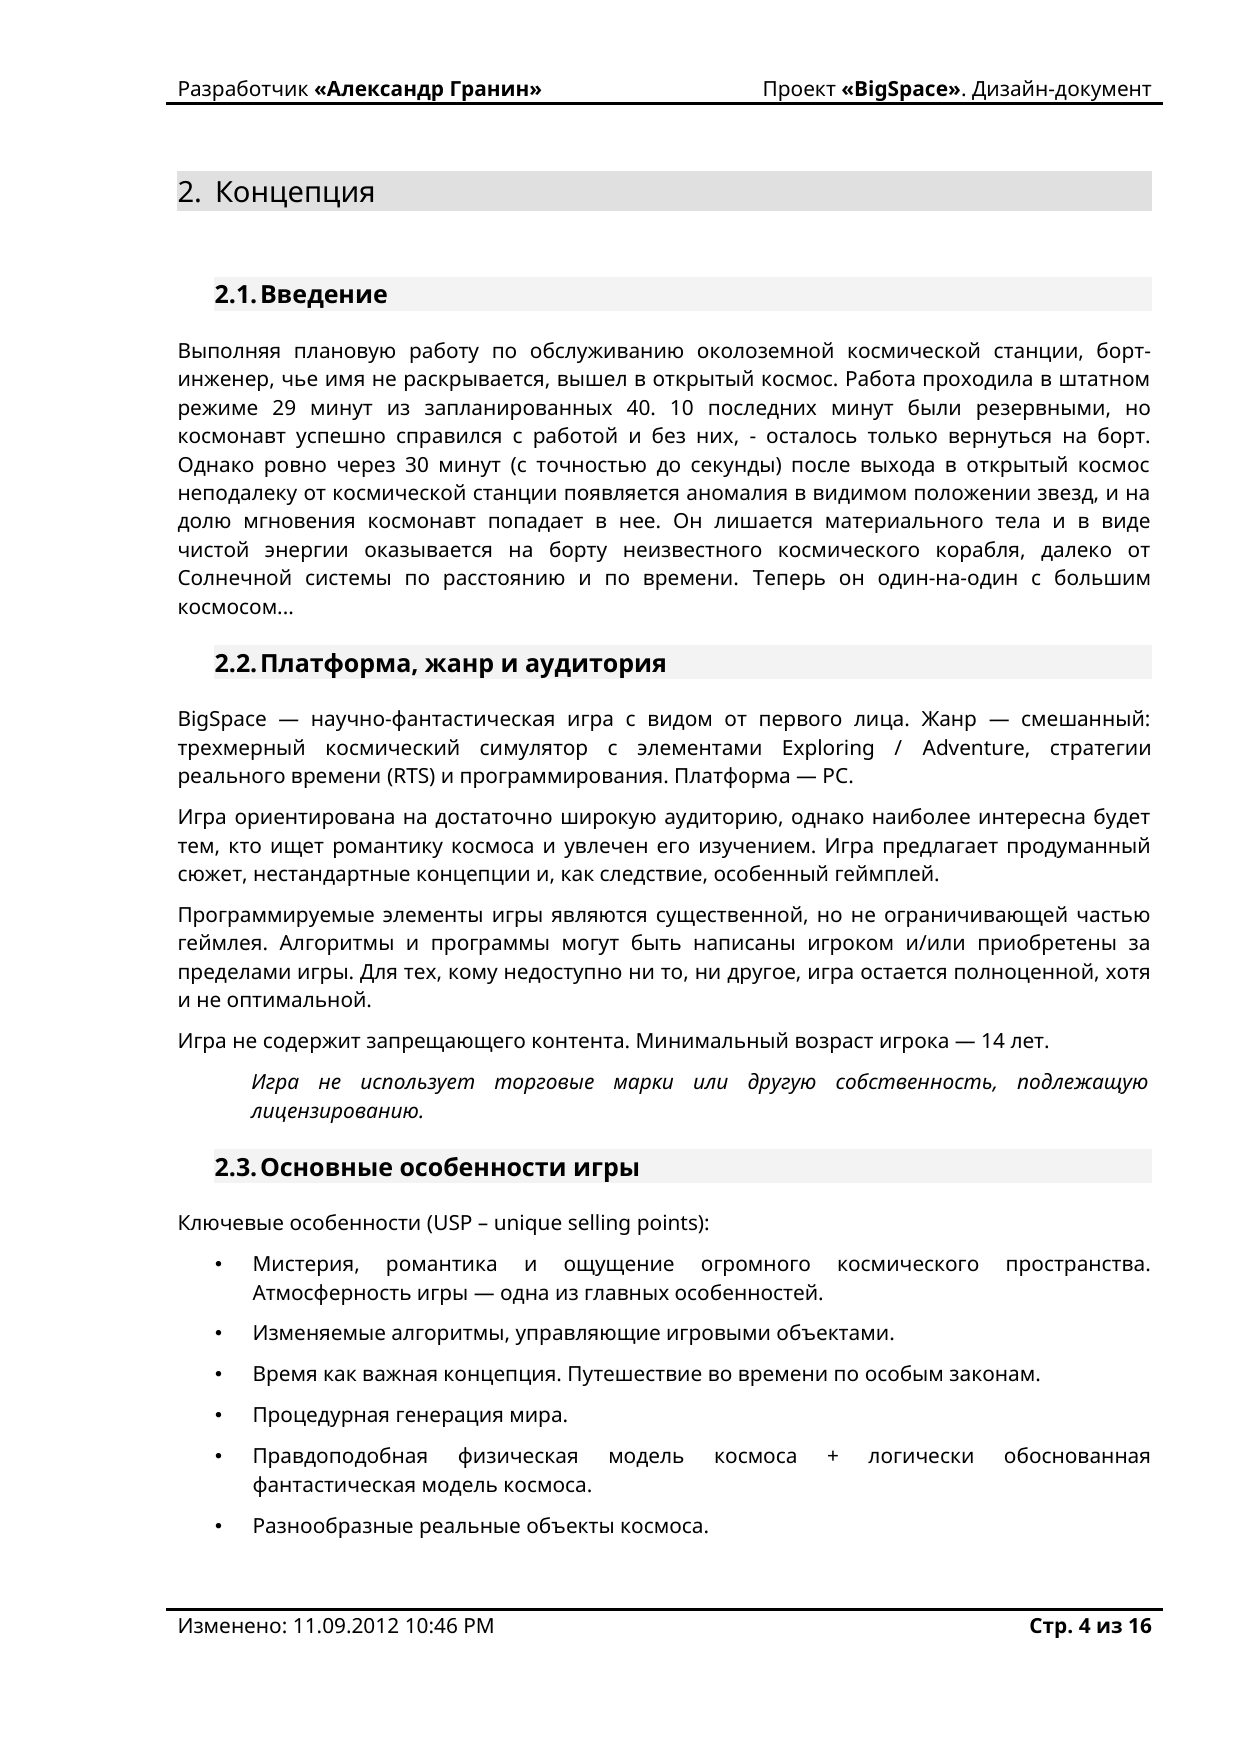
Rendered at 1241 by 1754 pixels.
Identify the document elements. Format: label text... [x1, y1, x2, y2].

list Изменяемые алгоритмы, управляющие игровыми объектами. [215, 1318, 1152, 1347]
subtitle Платформа, жанр и аудитория [214, 645, 1152, 679]
text Программируемые элементы игры являются существенной, но не ограничивающей частью геймлея. Алгоритмы и программы могут быть написаны игроком и/или приобретены за пределами игры. Для тех, кому недоступно ни то, ни другое, игра остается полноценной, хотя и не оптимальной. [177, 900, 1152, 1014]
subtitle Концепция [177, 171, 1152, 211]
text Ключевые особенности (USP – unique selling points): [177, 1208, 1152, 1237]
subtitle Введение [214, 277, 1152, 311]
list Правдоподобная физическая модель космоса + логически обоснованная фантастическая модель космоса. [215, 1441, 1152, 1498]
text BigSpace — научно-фантастическая игра с видом от первого лица. Жанр — смешанный: трехмерный космический симулятор с элементами Exploring / Adventure, стратегии реального времени (RTS) и программирования. Платформа — PC. [177, 704, 1152, 790]
list Процедурная генерация мира. [215, 1400, 1152, 1429]
list Мистерия, романтика и ощущение огромного космического пространства. Атмосферность игры — одна из главных особенностей. [215, 1249, 1152, 1306]
text Игра не содержит запрещающего контента. Минимальный возраст игрока — 14 лет. [177, 1026, 1152, 1055]
text Выполняя плановую работу по обслуживанию околоземной космической станции, борт-инженер, чье имя не раскрывается, вышел в открытый космос. Работа проходила в штатном режиме 29 минут из запланированных 40. 10 последних минут были резервными, но космонавт успешно справился с работой и без них, - осталось только вернуться на борт. Однако ровно через 30 минут (с точностью до секунды) после выхода в открытый космос неподалеку от космической станции появляется аномалия в видимом положении звезд, и на долю мгновения космонавт попадает в нее. Он лишается материального тела и в виде чистой энергии оказывается на борту неизвестного космического корабля, далеко от Солнечной системы по расстоянию и по времени. Теперь он один-на-один с большим космосом... [177, 336, 1152, 620]
text Игра ориентирована на достаточно широкую аудиторию, однако наиболее интересна будет тем, кто ищет романтику космоса и увлечен его изучением. Игра предлагает продуманный сюжет, нестандартные концепции и, как следствие, особенный геймплей. [177, 802, 1152, 888]
list Разнообразные реальные объекты космоса. [215, 1511, 1152, 1539]
list Время как важная концепция. Путешествие во времени по особым законам. [215, 1359, 1152, 1388]
subtitle Основные особенности игры [214, 1149, 1152, 1183]
text Игра не использует торговые марки или другую собственность, подлежащую лицензированию. [251, 1067, 1152, 1124]
